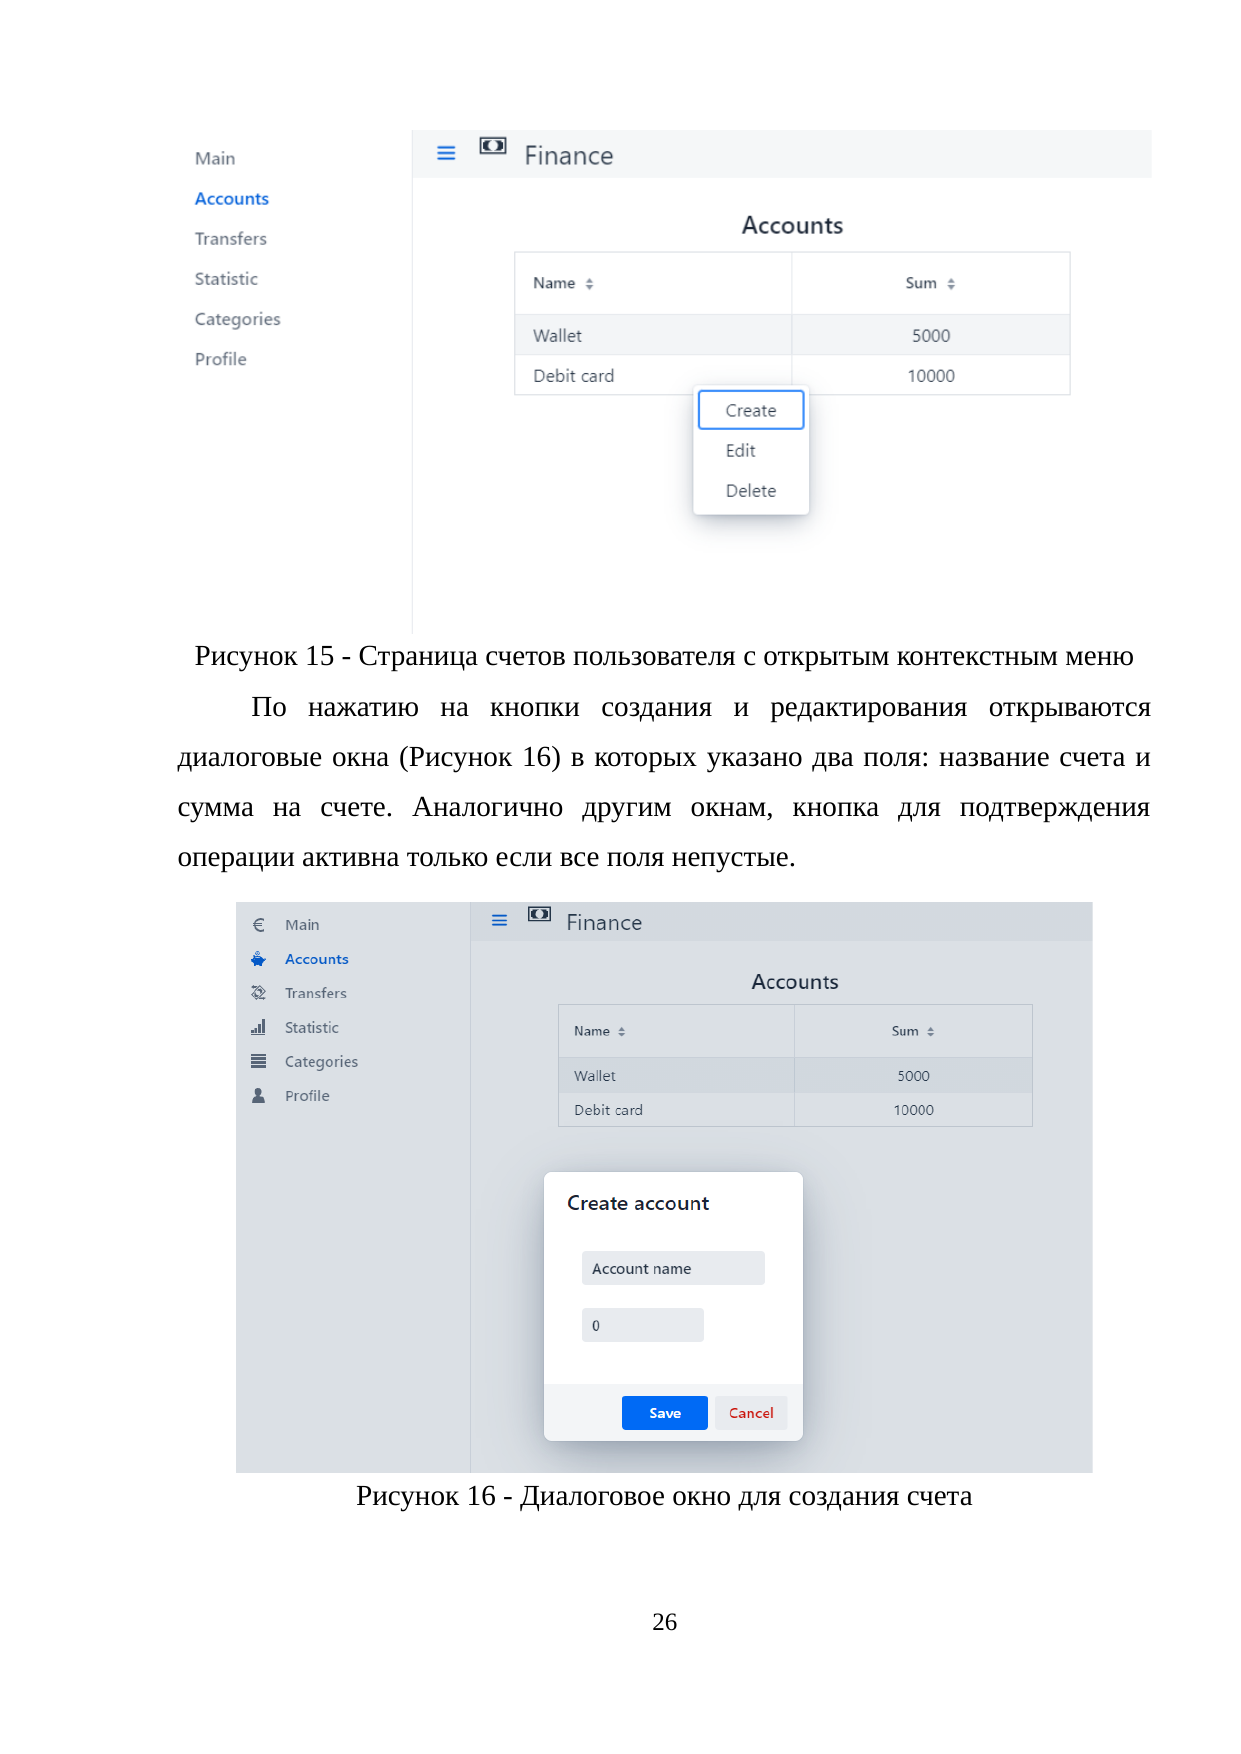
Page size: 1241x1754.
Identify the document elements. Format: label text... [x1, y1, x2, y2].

text По нажатию на кнопки создания и редактирования открываются диалоговые окна (Рисунок 16) в которых указано два поля: название счета и сумма на счете. Аналогично другим окнам, кнопка для подтверждения операции активна только если все поля непустые. [177, 672, 1152, 873]
text Следующей страницей является страница переводов (Рисунок 17). На ней есть таблица со всеми переводами. Также имеется возможность навигации по временным периодам (день, неделя, месяц, год и свободно настраиваемым периодом). Для работы с переводами необходимо также нажать правой кнопкой мыши по таблице и в открытом контекстном меню выбрать желаемое действие. При создании и редактировании открывается диалоговое окно (Рисунок 18) работающее по тем же принципам, что и предыдущие. Разница заключается в том, что если у пользователя имеется всего один счет или их вообще нет, то переводы становятся недоступны и при переходе на эту страницу пользователь получает соответствующее сообщение. [177, 890, 1152, 1427]
text [177, 118, 1152, 130]
picture [236, 902, 1093, 1473]
text Рисунок 16 - Диалоговое окно для создания счета [208, 902, 1120, 1511]
picture [177, 130, 1152, 634]
text Рисунок 15 - Страница счетов пользователя с открытым контекстным меню [177, 634, 1152, 672]
